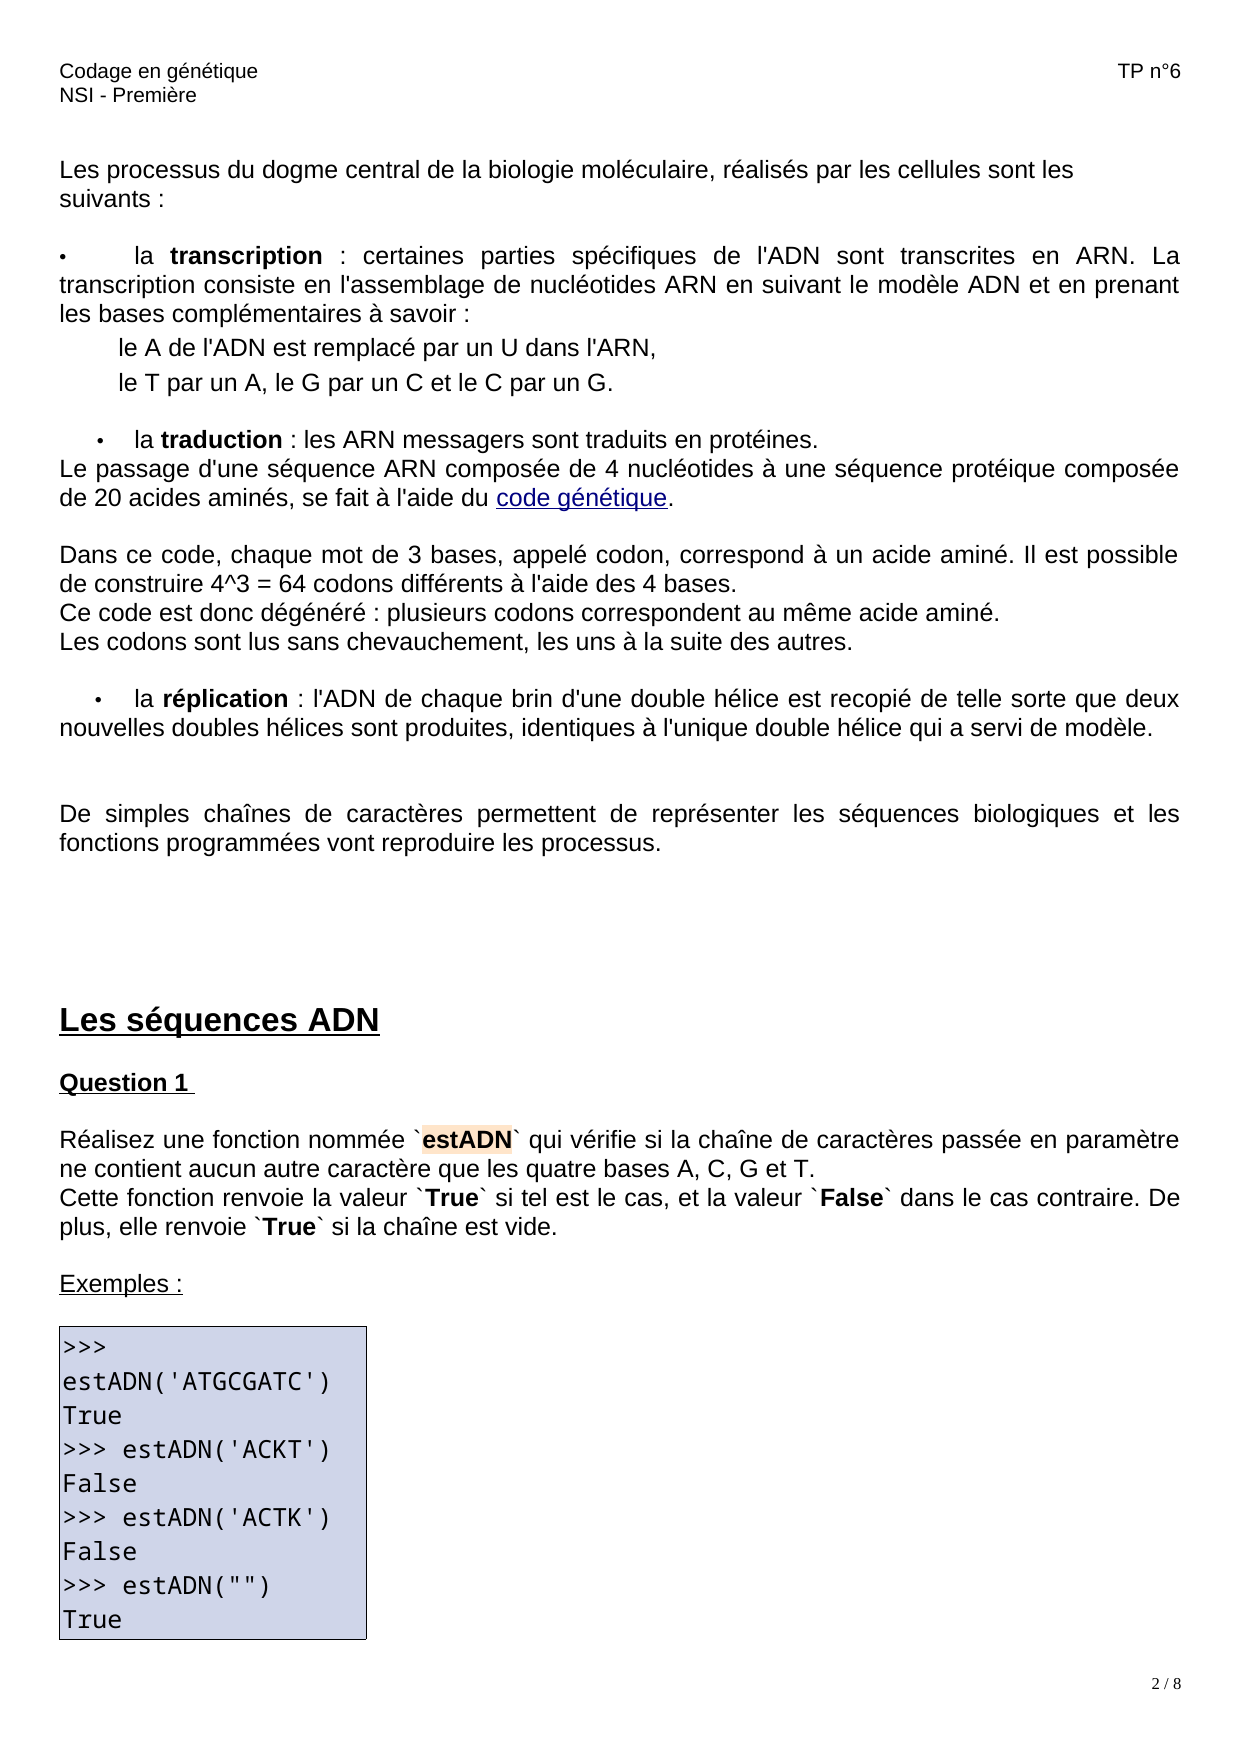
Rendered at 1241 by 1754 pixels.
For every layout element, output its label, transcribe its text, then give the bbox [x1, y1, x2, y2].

text True [60, 1599, 366, 1639]
text le T par un A, le G par un C et le C par un G. [118, 368, 1181, 397]
text le A de l'ADN est remplacé par un U dans l'ARN, [118, 333, 1181, 362]
text Ce code est donc dégénéré : plusieurs codons correspondent au même acide aminé. [59, 598, 1181, 627]
text >>> estADN('ACTK') [60, 1497, 366, 1531]
list la traduction : les ARN messagers sont traduits en protéines. [97, 426, 1181, 454]
text De simples chaînes de caractères permettent de représenter les séquences biologiques et les fonctions programmées vont reproduire les processus. [59, 799, 1181, 857]
text Cette fonction renvoie la valeur `True` si tel est le cas, et la valeur `False` dans le cas contraire. De plus, elle renvoie `True` si la chaîne est vide. [59, 1183, 1181, 1240]
list la réplication : l'ADN de chaque brin d'une double hélice est recopié de telle sorte que deux nouvelles doubles hélices sont produites, identiques à l'unique double hélice qui a servi de modèle. [59, 684, 1181, 742]
text True [60, 1394, 366, 1429]
text Exemples : [59, 1269, 1181, 1298]
list la transcription : certaines parties spécifiques de l'ADN sont transcrites en ARN. La transcription consiste en l'assemblage de nucléotides ARN en suivant le modèle ADN et en prenant les bases complémentaires à savoir : [59, 241, 1181, 327]
text False [60, 1463, 366, 1497]
list Le passage d'une séquence ARN composée de 4 nucléotides à une séquence protéique composée de 20 acides aminés, se fait à l'aide du code génétique. [59, 454, 1181, 512]
text >>> estADN('ATGCGATC') [60, 1327, 366, 1394]
text Dans ce code, chaque mot de 3 bases, appelé codon, correspond à un acide aminé. Il est possible de construire 4^3 = 64 codons différents à l'aide des 4 bases. [59, 541, 1181, 598]
text Les processus du dogme central de la biologie moléculaire, réalisés par les cellules sont les suivants : [59, 155, 1181, 212]
text >>> estADN('ACKT') [60, 1429, 366, 1463]
text Les séquences ADN [59, 1001, 1181, 1039]
text Question 1 [59, 1068, 1181, 1096]
text Les codons sont lus sans chevauchement, les uns à la suite des autres. [59, 627, 1181, 656]
text Réalisez une fonction nommée `estADN` qui vérifie si la chaîne de caractères passée en paramètre ne contient aucun autre caractère que les quatre bases A, C, G et T. [59, 1125, 1181, 1183]
text >>> estADN("") [60, 1565, 366, 1599]
text False [60, 1531, 366, 1565]
